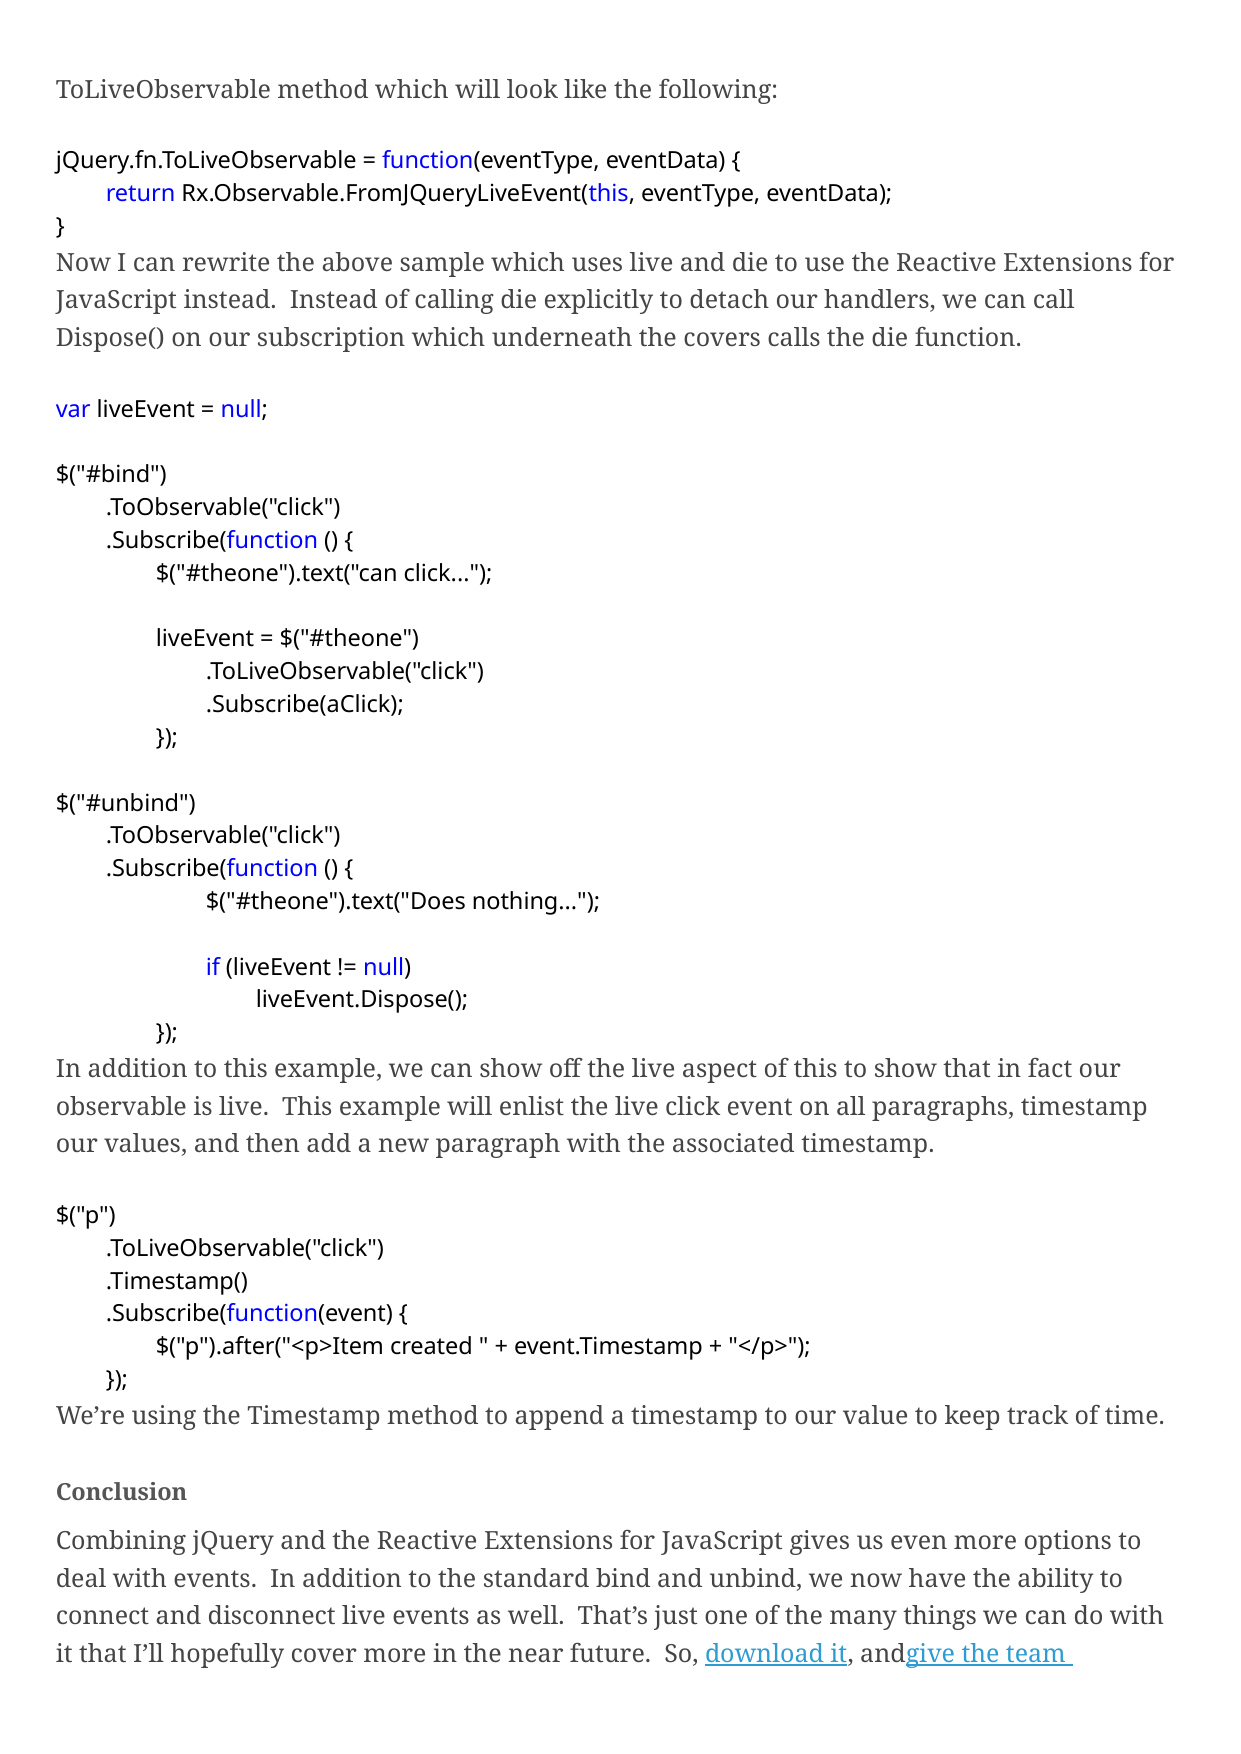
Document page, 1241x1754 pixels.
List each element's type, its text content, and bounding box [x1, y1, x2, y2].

text return Rx.Observable.FromJQueryLiveEvent(this, eventType, eventData); [56, 176, 1178, 208]
text .ToLiveObservable("click") [56, 1230, 1178, 1263]
text jQuery.fn.ToLiveObservable = function(eventType, eventData) { [56, 143, 1178, 176]
text $("p").after("<p>Item created " + event.Timestamp + "</p>"); [56, 1329, 1178, 1362]
text Combining jQuery and the Reactive Extensions for JavaScript gives us even more options to deal with events. In addition to the standard bind and unbind, we now have the ability to connect and disconnect live events as well. That’s just one of the many things we can do with it that I’ll hopefully cover more in the near future. So, download it, andgive the team [56, 1519, 1178, 1669]
text .Timestamp() [56, 1263, 1178, 1296]
text liveEvent = $("#theone") [56, 621, 1178, 654]
text We’re using the Timestamp method to append a timestamp to our value to keep track of time. [56, 1394, 1178, 1432]
text } [56, 208, 1178, 241]
text $("#theone").text("can click..."); [56, 555, 1178, 588]
text .ToLiveObservable("click") [56, 654, 1178, 687]
text $("#unbind") [56, 785, 1178, 818]
text Now I can rewrite the above sample which uses live and die to use the Reactive Extensions for JavaScript instead. Instead of calling die explicitly to detach our handlers, we can call Dispose() on our subscription which underneath the covers calls the die function. [56, 241, 1178, 354]
text .Subscribe(function(event) { [56, 1296, 1178, 1329]
text var liveEvent = null; [56, 391, 1178, 424]
text liveEvent.Dispose(); [56, 982, 1178, 1015]
text $("#theone").text("Does nothing..."); [56, 883, 1178, 916]
text }); [56, 1362, 1178, 1394]
text In addition to this example, we can show off the live aspect of this to show that in fact our observable is live. This example will enlist the live click event on all paragraphs, timestamp our values, and then add a new paragraph with the associated timestamp. [56, 1047, 1178, 1160]
text .Subscribe(function () { [56, 522, 1178, 555]
text ToLiveObservable method which will look like the following: [56, 68, 1178, 105]
text .ToObservable("click") [56, 818, 1178, 851]
text $("#bind") [56, 457, 1178, 490]
text }); [56, 1015, 1178, 1047]
text if (liveEvent != null) [56, 949, 1178, 982]
text .Subscribe(aClick); [56, 687, 1178, 719]
text .ToObservable("click") [56, 490, 1178, 522]
text $("p") [56, 1197, 1178, 1230]
text .Subscribe(function () { [56, 851, 1178, 883]
subtitle Conclusion [56, 1469, 1178, 1507]
text }); [56, 719, 1178, 752]
